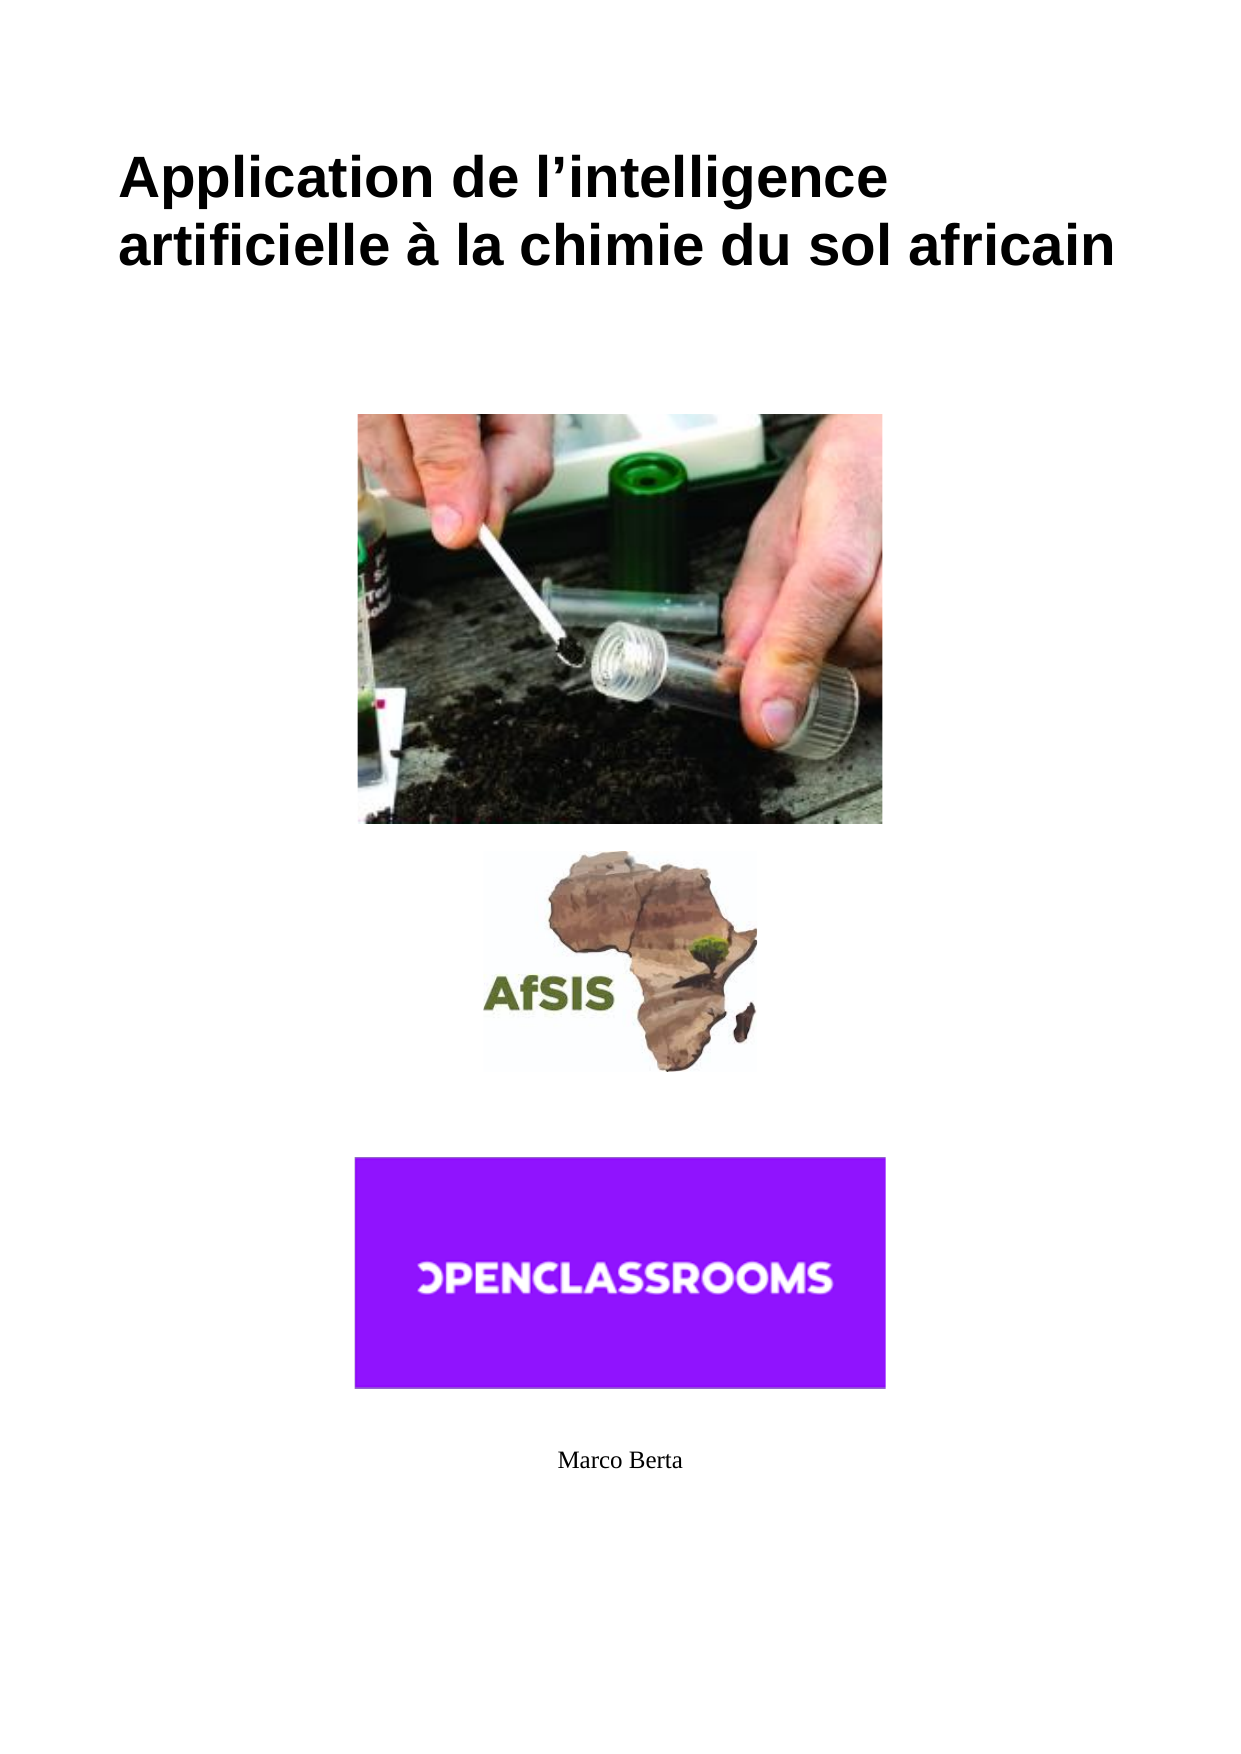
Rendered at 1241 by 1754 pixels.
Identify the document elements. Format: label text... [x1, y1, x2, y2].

picture [354, 1157, 886, 1389]
picture [357, 414, 883, 824]
subtitle Application de l’intelligence artificielle à la chimie du sol africain [118, 143, 1122, 277]
text Marco Berta [118, 1445, 1122, 1474]
picture [483, 851, 758, 1072]
